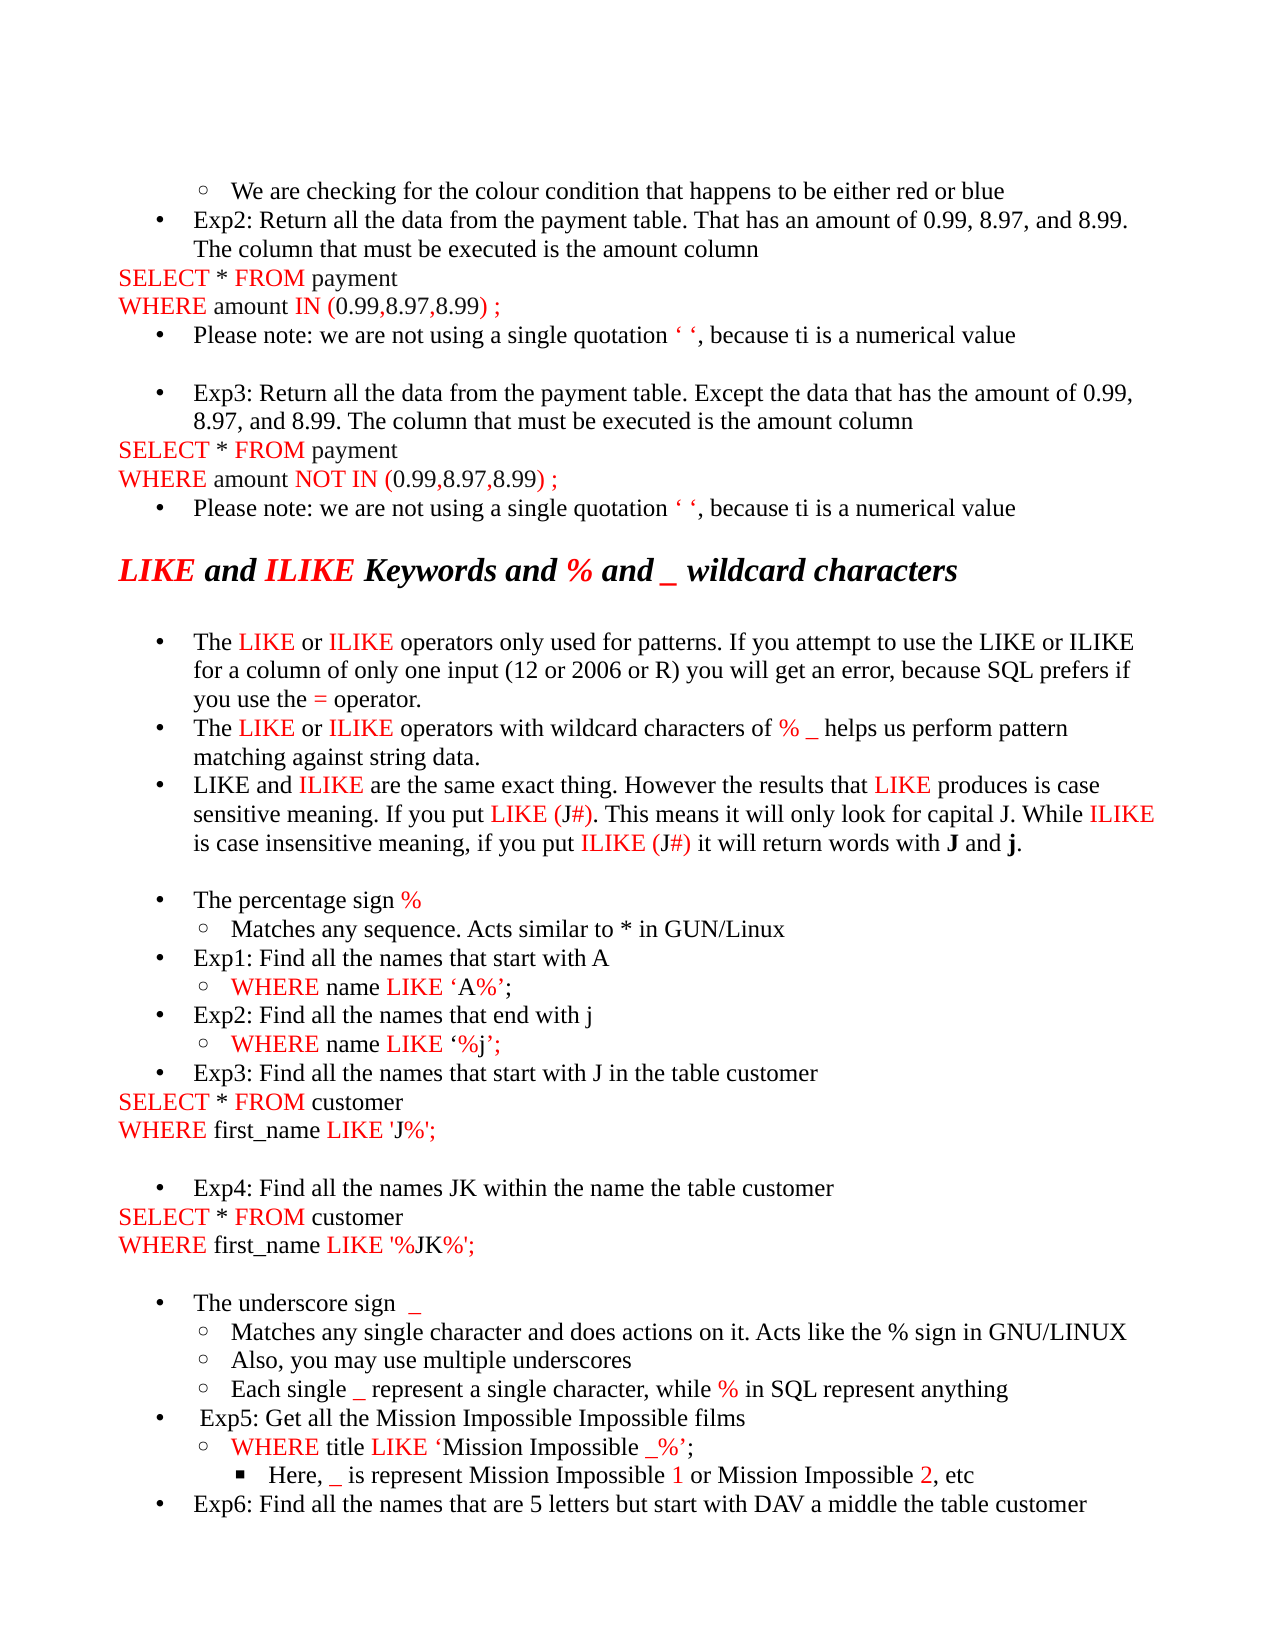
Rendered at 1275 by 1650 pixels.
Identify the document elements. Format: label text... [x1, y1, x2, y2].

list WHERE name LIKE ‘A%’; [193, 972, 1157, 1001]
list Exp2: Return all the data from the payment table. That has an amount of 0.99, 8.97, and 8.99. The column that must be executed is the amount column [156, 205, 1157, 263]
list Exp4: Find all the names JK within the name the table customer [156, 1173, 1157, 1202]
text WHERE amount IN (0.99,8.97,8.99) ; [118, 291, 1157, 320]
list Matches any sequence. Acts similar to * in GUN/Linux [193, 914, 1157, 943]
text WHERE first_name LIKE 'J%'; [118, 1116, 1157, 1144]
list Exp2: Find all the names that end with j [156, 1001, 1157, 1029]
text SELECT * FROM payment [118, 263, 1157, 291]
list Please note: we are not using a single quotation ‘ ‘, because ti is a numerical value [156, 493, 1157, 521]
list The LIKE or ILIKE operators only used for patterns. If you attempt to use the LIKE or ILIKE for a column of only one input (12 or 2006 or R) you will get an error, because SQL prefers if you use the = operator. [156, 627, 1157, 713]
list Exp5: Get all the Mission Impossible Impossible films [156, 1403, 1157, 1432]
list LIKE and ILIKE are the same exact thing. However the results that LIKE produces is case sensitive meaning. If you put LIKE (J#). This means it will only look for capital J. While ILIKE is case insensitive meaning, if you put ILIKE (J#) it will return words with J and j. [156, 771, 1157, 857]
list Please note: we are not using a single quotation ‘ ‘, because ti is a numerical value [156, 320, 1157, 349]
list Also, you may use multiple underscores [193, 1346, 1157, 1374]
text SELECT * FROM payment [118, 435, 1157, 464]
list Exp3: Return all the data from the payment table. Except the data that has the amount of 0.99, 8.97, and 8.99. The column that must be executed is the amount column [156, 378, 1157, 435]
list The percentage sign % [156, 886, 1157, 914]
list We are checking for the colour condition that happens to be either red or blue [193, 176, 1157, 205]
list Exp3: Find all the names that start with J in the table customer [156, 1058, 1157, 1087]
text WHERE amount NOT IN (0.99,8.97,8.99) ; [118, 464, 1157, 493]
text LIKE and ILIKE Keywords and % and _ wildcard characters [118, 550, 1157, 588]
list The underscore sign _ [156, 1288, 1157, 1317]
list Exp1: Find all the names that start with A [156, 943, 1157, 972]
list Matches any single character and does actions on it. Acts like the % sign in GNU/LINUX [193, 1317, 1157, 1346]
text SELECT * FROM customer [118, 1202, 1157, 1231]
text SELECT * FROM customer [118, 1087, 1157, 1116]
list Exp6: Find all the names that are 5 letters but start with DAV a middle the table customer [156, 1489, 1157, 1518]
list Each single _ represent a single character, while % in SQL represent anything [193, 1374, 1157, 1403]
list The LIKE or ILIKE operators with wildcard characters of % _ helps us perform pattern matching against string data. [156, 713, 1157, 771]
text WHERE first_name LIKE '%JK%'; [118, 1231, 1157, 1259]
list WHERE title LIKE ‘Mission Impossible _%’; [193, 1432, 1157, 1461]
list Here, _ is represent Mission Impossible 1 or Mission Impossible 2, etc [231, 1461, 1157, 1489]
list WHERE name LIKE ‘%j’; [193, 1029, 1157, 1058]
